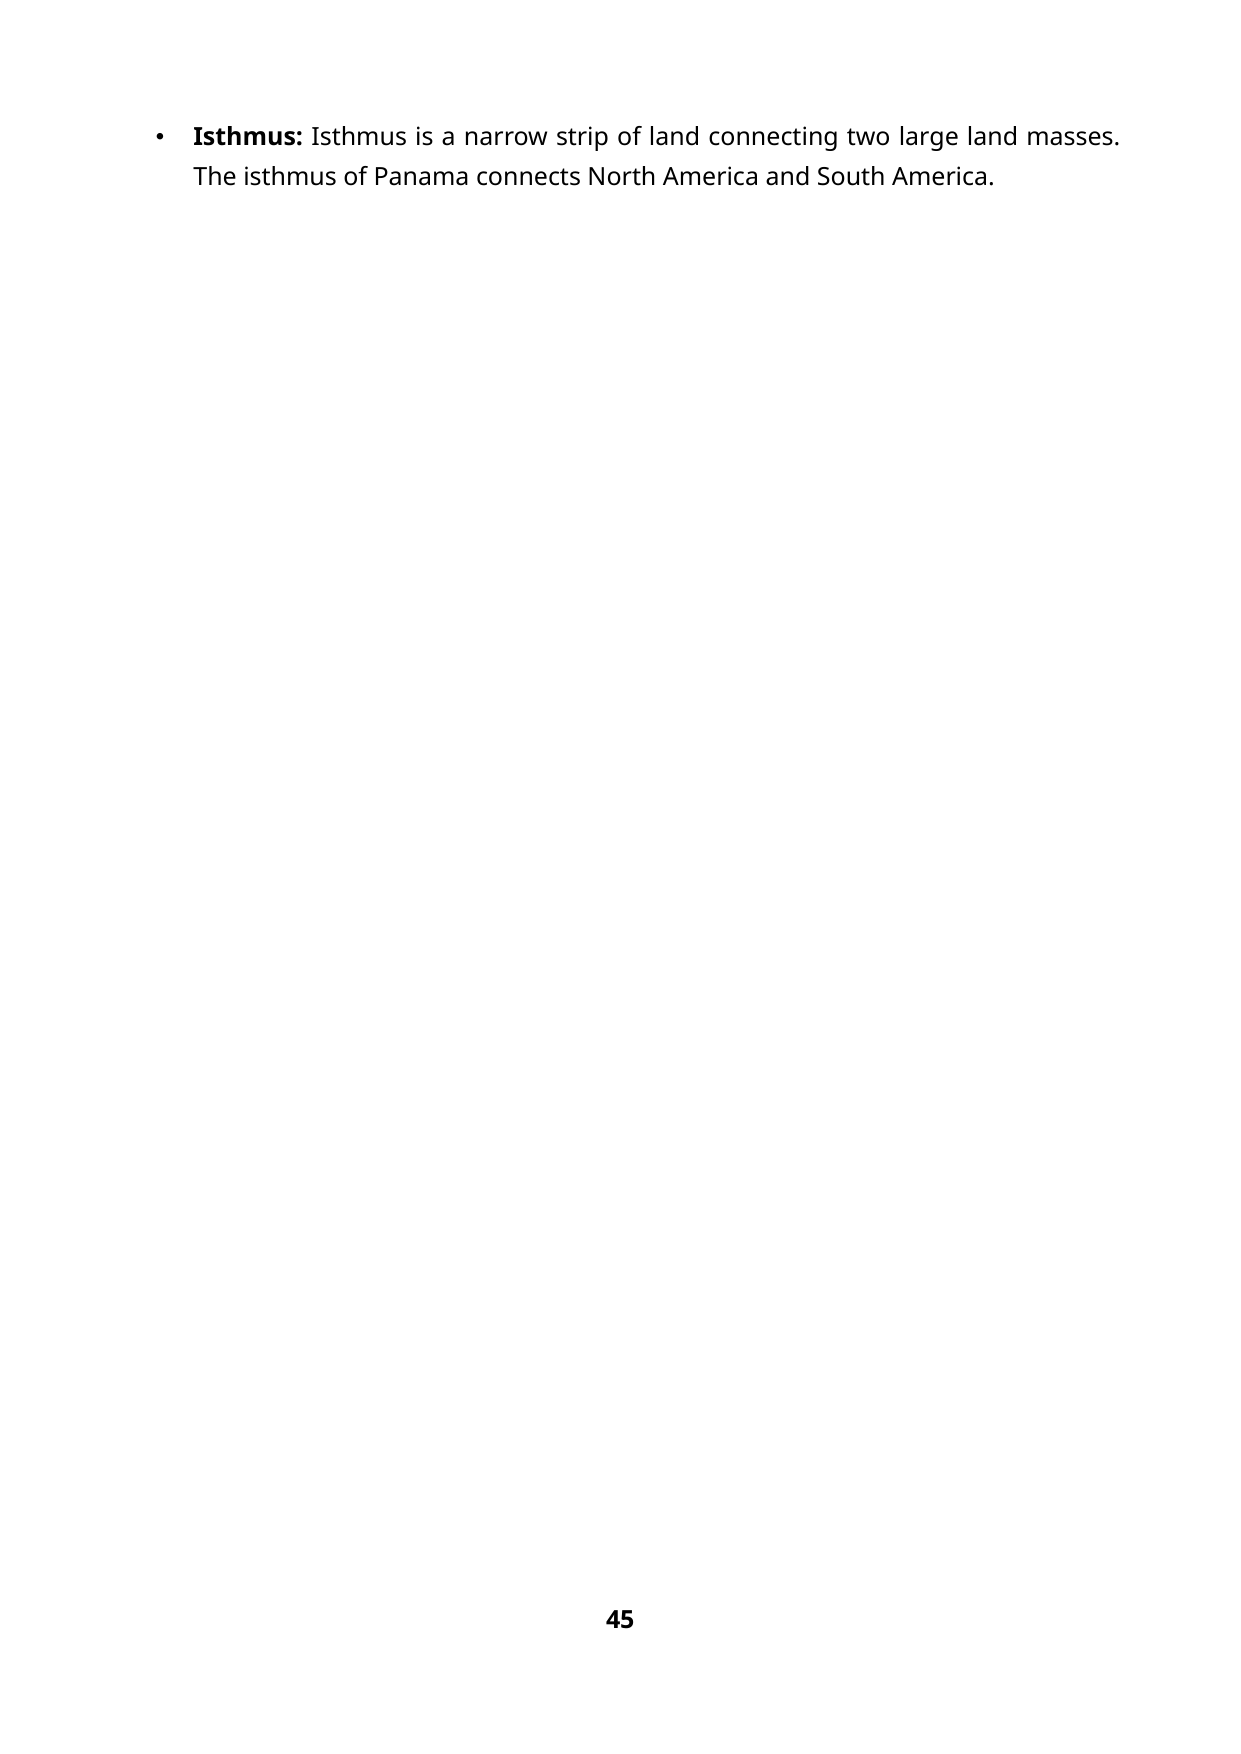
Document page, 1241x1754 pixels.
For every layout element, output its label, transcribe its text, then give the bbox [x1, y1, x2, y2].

list Isthmus: Isthmus is a narrow strip of land connecting two large land masses. The isthmus of Panama connects North America and South America. [156, 118, 1122, 193]
